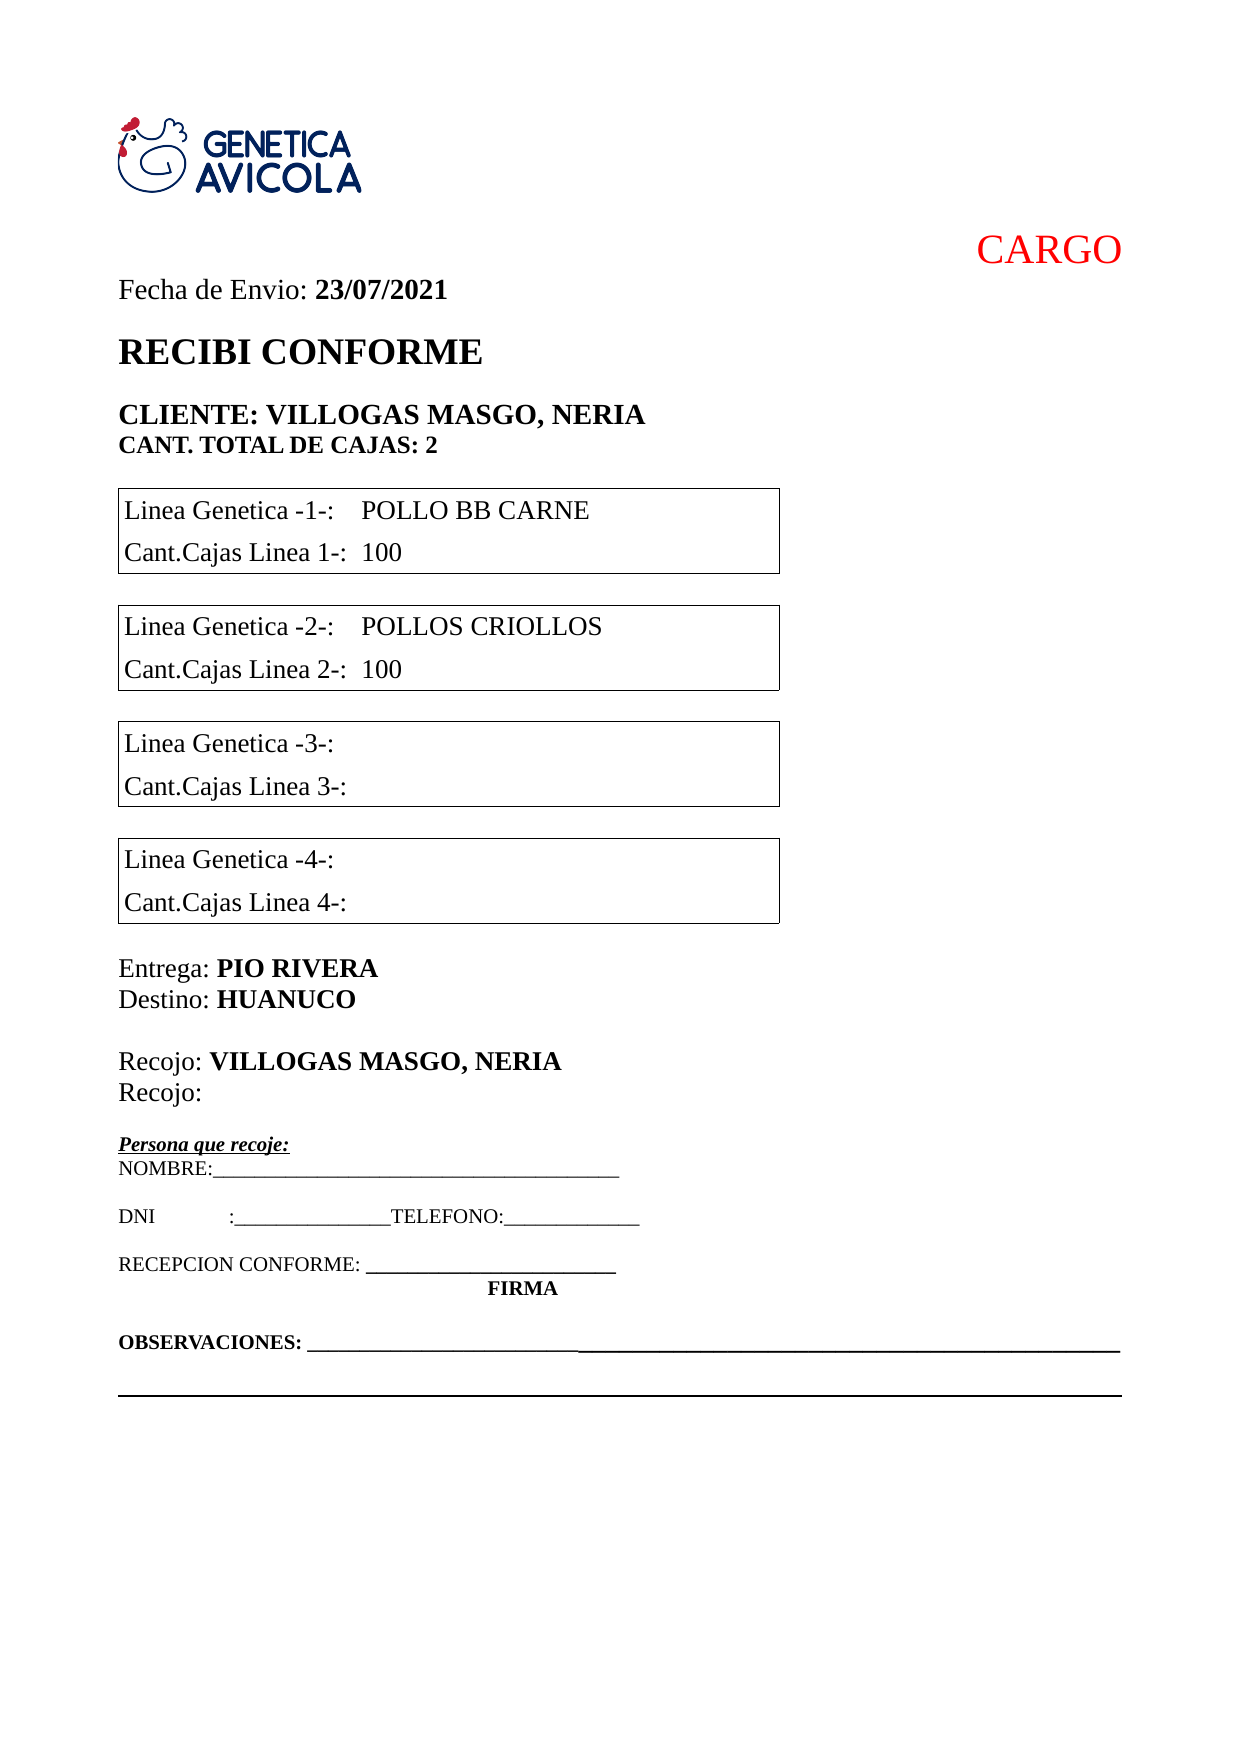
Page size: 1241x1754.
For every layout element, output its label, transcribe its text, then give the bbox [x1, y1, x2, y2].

text NOMBRE:_______________________________________ [118, 1156, 1122, 1180]
table_cell [356, 722, 779, 764]
text FIRMA [118, 1276, 1122, 1300]
text Destino: HUANUCO [118, 983, 1122, 1014]
table_cell [356, 574, 779, 604]
table_cell 100 [356, 647, 779, 690]
text Recojo: [118, 1076, 1122, 1108]
table_cell Cant.Cajas Linea 1-: [119, 531, 356, 573]
table_cell 100 [356, 531, 779, 573]
table_cell Cant.Cajas Linea 3-: [119, 764, 356, 806]
text CLIENTE: VILLOGAS MASGO, NERIA [118, 397, 1122, 431]
picture [117, 117, 362, 193]
text CARGO [118, 224, 1122, 272]
table_cell [356, 839, 779, 880]
text RECIBI CONFORME [118, 330, 1122, 373]
text OBSERVACIONES: __________________________________________________________________ [118, 1324, 1122, 1355]
table_cell Linea Genetica -3-: [119, 722, 356, 764]
table_cell Linea Genetica -2-: [119, 606, 356, 647]
table_cell [118, 807, 356, 838]
table_cell [356, 764, 779, 806]
table_cell Cant.Cajas Linea 4-: [119, 880, 356, 923]
text Entrega: PIO RIVERA [118, 952, 1122, 983]
table_cell POLLOS CRIOLLOS [356, 606, 779, 647]
table_cell [356, 880, 779, 923]
text RECEPCION CONFORME: ________________________ [118, 1252, 1122, 1276]
text CANT. TOTAL DE CAJAS: 2 [118, 431, 1122, 459]
table_cell [356, 807, 779, 838]
table_header Linea Genetica -1-: [119, 489, 356, 531]
table_cell [118, 574, 356, 604]
text Persona que recoje: [118, 1132, 1122, 1156]
text Recojo: VILLOGAS MASGO, NERIA [118, 1045, 1122, 1076]
table_cell Linea Genetica -4-: [119, 839, 356, 880]
table_header POLLO BB CARNE [356, 489, 779, 531]
table_cell [356, 691, 779, 721]
table_cell Cant.Cajas Linea 2-: [119, 647, 356, 690]
text DNI :_______________TELEFONO:_____________ [118, 1204, 1122, 1228]
text Fecha de Envio: 23/07/2021 [118, 272, 1122, 306]
table_cell [118, 691, 356, 721]
